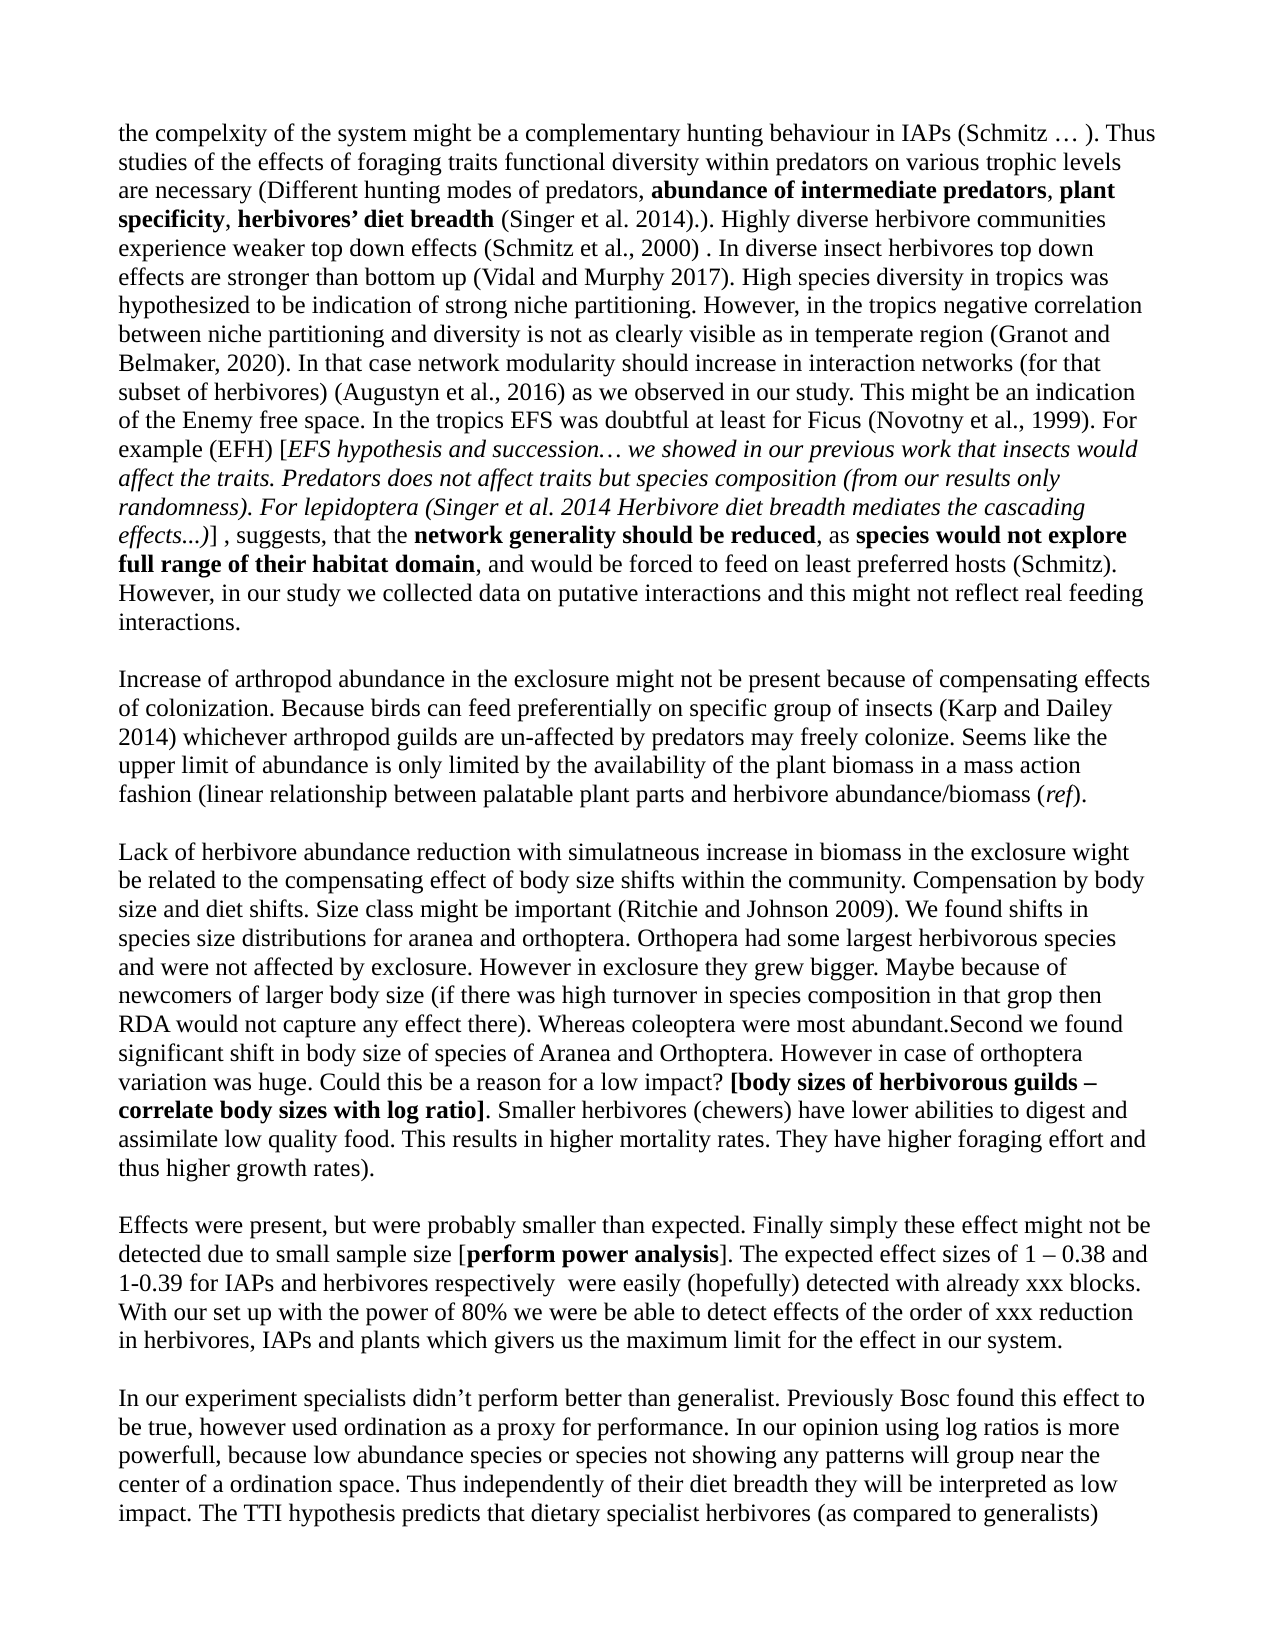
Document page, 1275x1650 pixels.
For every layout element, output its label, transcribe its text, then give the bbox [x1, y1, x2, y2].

text Effects were present, but were probably smaller than expected. Finally simply these effect might not be detected due to small sample size [perform power analysis]. The expected effect sizes of 1 – 0.38 and 1-0.39 for IAPs and herbivores respectively were easily (hopefully) detected with already xxx blocks. With our set up with the power of 80% we were be able to detect effects of the order of xxx reduction in herbivores, IAPs and plants which givers us the maximum limit for the effect in our system. [118, 1211, 1157, 1354]
text Lack of herbivore abundance reduction with simulatneous increase in biomass in the exclosure wight be related to the compensating effect of body size shifts within the community. Compensation by body size and diet shifts. Size class might be important (Ritchie and Johnson 2009). We found shifts in species size distributions for aranea and orthoptera. Orthopera had some largest herbivorous species and were not affected by exclosure. However in exclosure they grew bigger. Maybe because of newcomers of larger body size (if there was high turnover in species composition in that grop then RDA would not capture any effect there). Whereas coleoptera were most abundant.Second we found significant shift in body size of species of Aranea and Orthoptera. However in case of orthoptera variation was huge. Could this be a reason for a low impact? [body sizes of herbivorous guilds – correlate body sizes with log ratio]. Smaller herbivores (chewers) have lower abilities to digest and assimilate low quality food. This results in higher mortality rates. They have higher foraging effort and thus higher growth rates). [118, 837, 1157, 1182]
text Increase of arthropod abundance in the exclosure might not be present because of compensating effects of colonization. Because birds can feed preferentially on specific group of insects (Karp and Dailey 2014) whichever arthropod guilds are un-affected by predators may freely colonize. Seems like the upper limit of abundance is only limited by the availability of the plant biomass in a mass action fashion (linear relationship between palatable plant parts and herbivore abundance/biomass (ref). [118, 664, 1157, 808]
text However, in our study we collected data on putative interactions and this might not reflect real feeding interactions. [118, 578, 1157, 636]
text In our experiment specialists didn’t perform better than generalist. Previously Bosc found this effect to be true, however used ordination as a proxy for performance. In our opinion using log ratios is more powerfull, because low abundance species or species not showing any patterns will group near the center of a ordination space. Thus independently of their diet breadth they will be interpreted as low impact. The TTI hypothesis predicts that dietary specialist herbivores (as compared to generalists) [118, 1383, 1157, 1527]
text the compelxity of the system might be a complementary hunting behaviour in IAPs (Schmitz … ). Thus studies of the effects of foraging traits functional diversity within predators on various trophic levels are necessary (Different hunting modes of predators, abundance of intermediate predators, plant specificity, herbivores’ diet breadth (Singer et al. 2014).). Highly diverse herbivore communities experience weaker top down effects (Schmitz et al., 2000) . In diverse insect herbivores top down effects are stronger than bottom up (Vidal and Murphy 2017). High species diversity in tropics was hypothesized to be indication of strong niche partitioning. However, in the tropics negative correlation between niche partitioning and diversity is not as clearly visible as in temperate region (Granot and Belmaker, 2020). In that case network modularity should increase in interaction networks (for that subset of herbivores) (Augustyn et al., 2016) as we observed in our study. This might be an indication of the Enemy free space. In the tropics EFS was doubtful at least for Ficus (Novotny et al., 1999). For example (EFH) [EFS hypothesis and succession… we showed in our previous work that insects would affect the traits. Predators does not affect traits but species composition (from our results only randomness). For lepidoptera (Singer et al. 2014 Herbivore diet breadth mediates the cascading effects...)] , suggests, that the network generality should be reduced, as species would not explore full range of their habitat domain, and would be forced to feed on least preferred hosts (Schmitz). [118, 118, 1157, 578]
